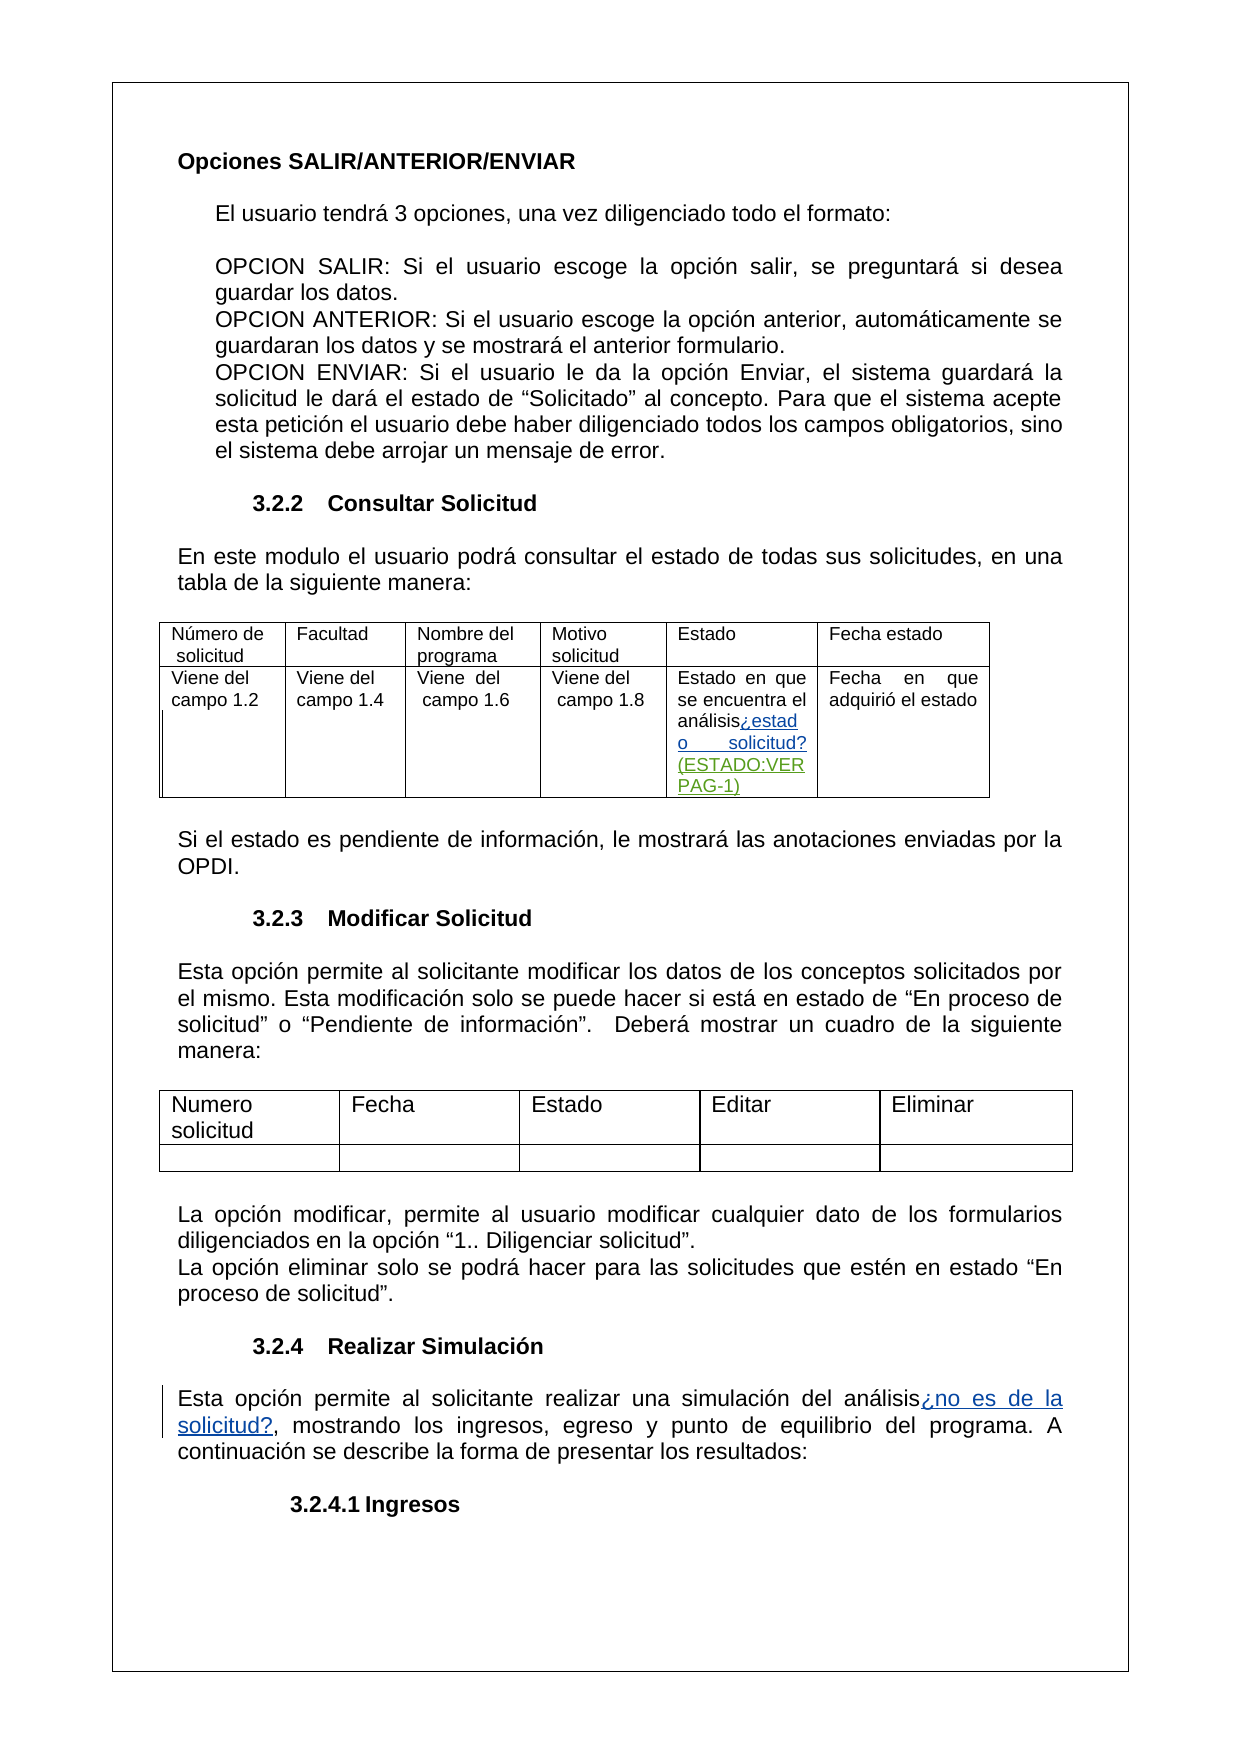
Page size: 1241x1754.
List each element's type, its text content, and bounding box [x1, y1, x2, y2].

table_cell [881, 1145, 1072, 1171]
text La opción eliminar solo se podrá hacer para las solicitudes que estén en estado “En proceso de solicitud”. [177, 1253, 1063, 1306]
table_header Numero solicitud [160, 1091, 339, 1144]
table_cell Viene del campo 1.2 [160, 667, 285, 797]
table_cell [160, 1145, 339, 1171]
text OPCION ENVIAR: Si el usuario le da la opción Enviar, el sistema guardará la solicitud le dará el estado de “Solicitado” al concepto. Para que el sistema acepte esta petición el usuario debe haber diligenciado todos los campos obligatorios, sino el sistema debe arrojar un mensaje de error. [215, 358, 1063, 464]
table_cell Estado en que se encuentra el análisis¿estado solicitud?(ESTADO:VER PAG-1) [667, 667, 817, 797]
table_cell [340, 1145, 519, 1171]
text OPCION ANTERIOR: Si el usuario escoge la opción anterior, automáticamente se guardaran los datos y se mostrará el anterior formulario. [215, 306, 1063, 358]
text En este modulo el usuario podrá consultar el estado de todas sus solicitudes, en una tabla de la siguiente manera: [177, 543, 1063, 596]
table_cell [701, 1145, 879, 1171]
table_header Estado [520, 1091, 699, 1144]
table_header Fecha estado [818, 623, 989, 666]
table_cell Fecha en que adquirió el estado [818, 667, 989, 797]
table_header Fecha [340, 1091, 519, 1144]
table_header Nombre del programa [406, 623, 540, 666]
list Realizar Simulación [252, 1333, 1063, 1359]
text La opción modificar, permite al usuario modificar cualquier dato de los formularios diligenciados en la opción “1.. Diligenciar solicitud”. [177, 1201, 1063, 1253]
text Si el estado es pendiente de información, le mostrará las anotaciones enviadas por la OPDI. [177, 826, 1063, 879]
list Ingresos [290, 1491, 1063, 1517]
table_cell Viene del campo 1.6 [406, 667, 540, 797]
table_header Facultad [286, 623, 405, 666]
text Esta opción permite al solicitante modificar los datos de los conceptos solicitados por el mismo. Esta modificación solo se puede hacer si está en estado de “En proceso de solicitud” o “Pendiente de información”. Deberá mostrar un cuadro de la siguiente manera: [177, 958, 1063, 1063]
table_cell Viene del campo 1.4 [286, 667, 405, 797]
text El usuario tendrá 3 opciones, una vez diligenciado todo el formato: [215, 200, 1063, 227]
text Opciones SALIR/ANTERIOR/ENVIAR [177, 148, 1063, 174]
table_header Número de solicitud [160, 623, 285, 666]
list Consultar Solicitud [252, 490, 1063, 517]
table_cell [520, 1145, 699, 1171]
table_header Editar [701, 1091, 879, 1144]
list Modificar Solicitud [252, 905, 1063, 932]
text Esta opción permite al solicitante realizar una simulación del análisis¿no es de la solicitud?, mostrando los ingresos, egreso y punto de equilibrio del programa. A continuación se describe la forma de presentar los resultados: [177, 1385, 1063, 1464]
table_header Eliminar [881, 1091, 1072, 1144]
table_header Estado [667, 623, 817, 666]
table_header Motivo solicitud [541, 623, 666, 666]
table_cell Viene del campo 1.8 [541, 667, 666, 797]
text OPCION SALIR: Si el usuario escoge la opción salir, se preguntará si desea guardar los datos. [215, 253, 1063, 306]
